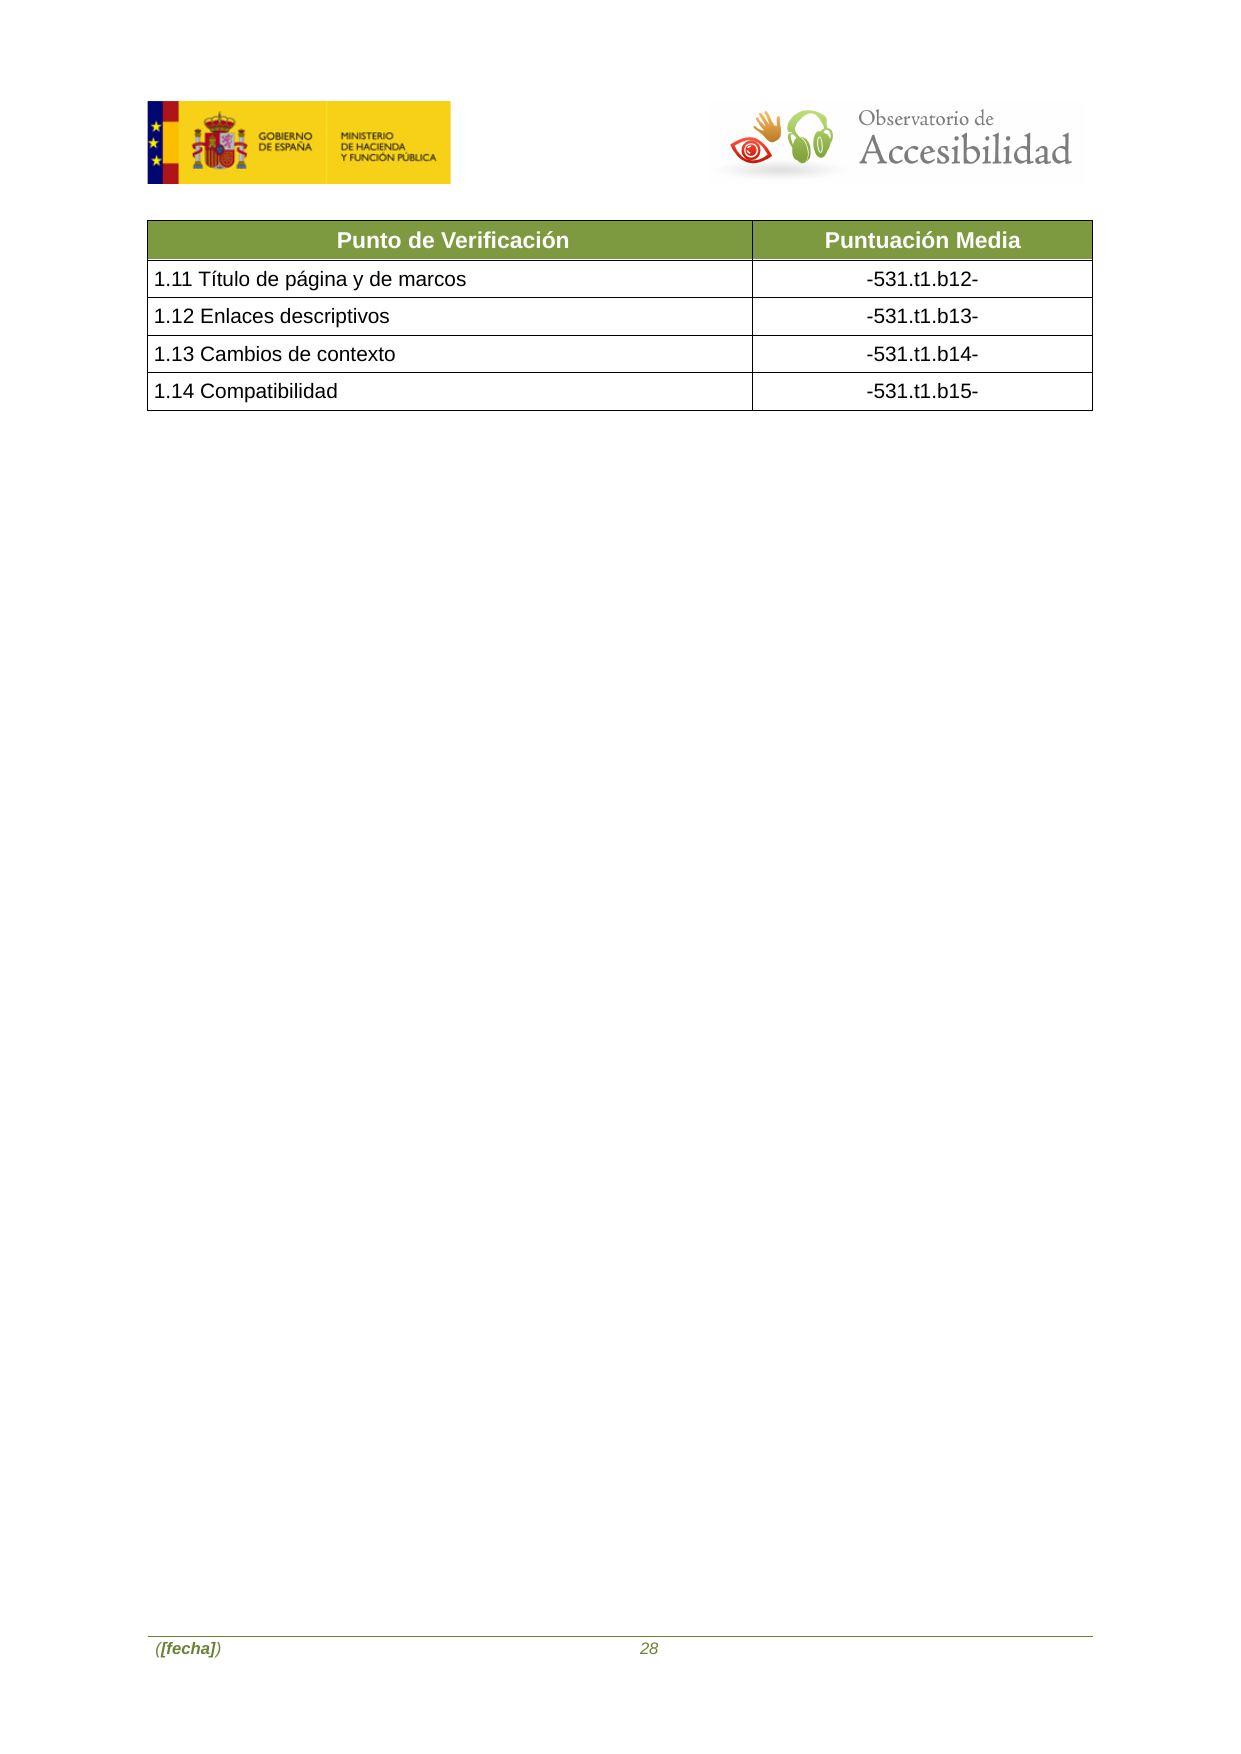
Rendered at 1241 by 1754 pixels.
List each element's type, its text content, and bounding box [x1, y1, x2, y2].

table_cell 1.13 Cambios de contexto [148, 336, 752, 372]
table_cell 1.14 Compatibilidad [148, 373, 752, 409]
table_cell -531.t1.b13- [753, 298, 1092, 334]
table_header Puntuación Media [753, 221, 1092, 259]
picture [710, 101, 1086, 184]
table_cell 1.11 Título de página y de marcos [148, 261, 752, 297]
table_cell -531.t1.b15- [753, 373, 1092, 409]
table_header Punto de Verificación [148, 221, 752, 259]
table_cell 1.12 Enlaces descriptivos [148, 298, 752, 334]
table_cell -531.t1.b12- [753, 261, 1092, 297]
table_cell -531.t1.b14- [753, 336, 1092, 372]
picture [147, 101, 451, 184]
